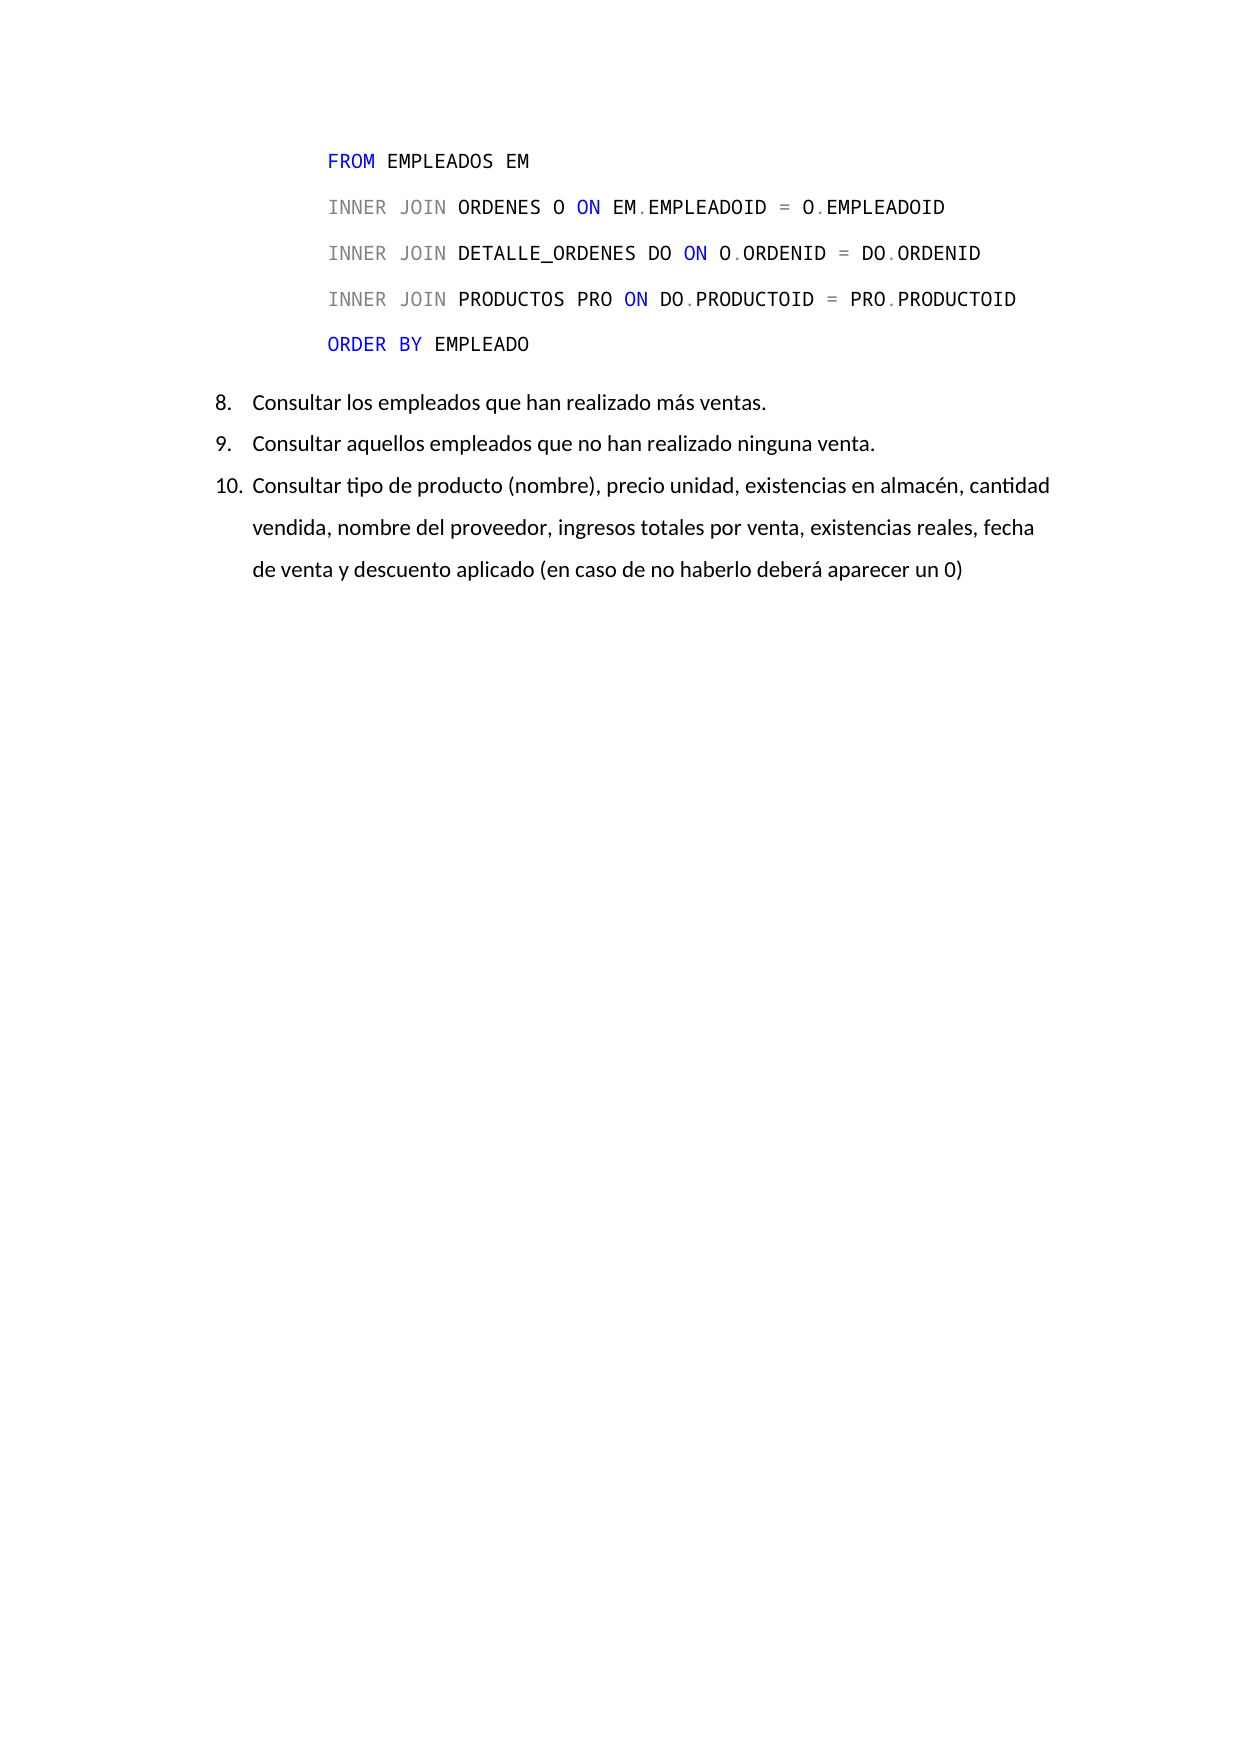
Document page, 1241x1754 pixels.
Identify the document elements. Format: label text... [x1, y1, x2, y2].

list INNER JOIN PRODUCTOS PRO ON DO.PRODUCTOID = PRO.PRODUCTOID [290, 285, 1063, 312]
list Consultar aquellos empleados que no han realizado ninguna venta. [215, 429, 1063, 458]
list Consultar los empleados que han realizado más ventas. [215, 388, 1063, 416]
list ORDER BY EMPLEADO [290, 331, 1063, 357]
list Consultar tipo de producto (nombre), precio unidad, existencias en almacén, cantidad vendida, nombre del proveedor, ingresos totales por venta, existencias reales, fecha de venta y descuento aplicado (en caso de no haberlo deberá aparecer un 0) [215, 472, 1063, 583]
list INNER JOIN DETALLE_ORDENES DO ON O.ORDENID = DO.ORDENID [290, 239, 1063, 266]
list INNER JOIN ORDENES O ON EM.EMPLEADOID = O.EMPLEADOID [290, 193, 1063, 220]
list FROM EMPLEADOS EM [290, 148, 1063, 174]
